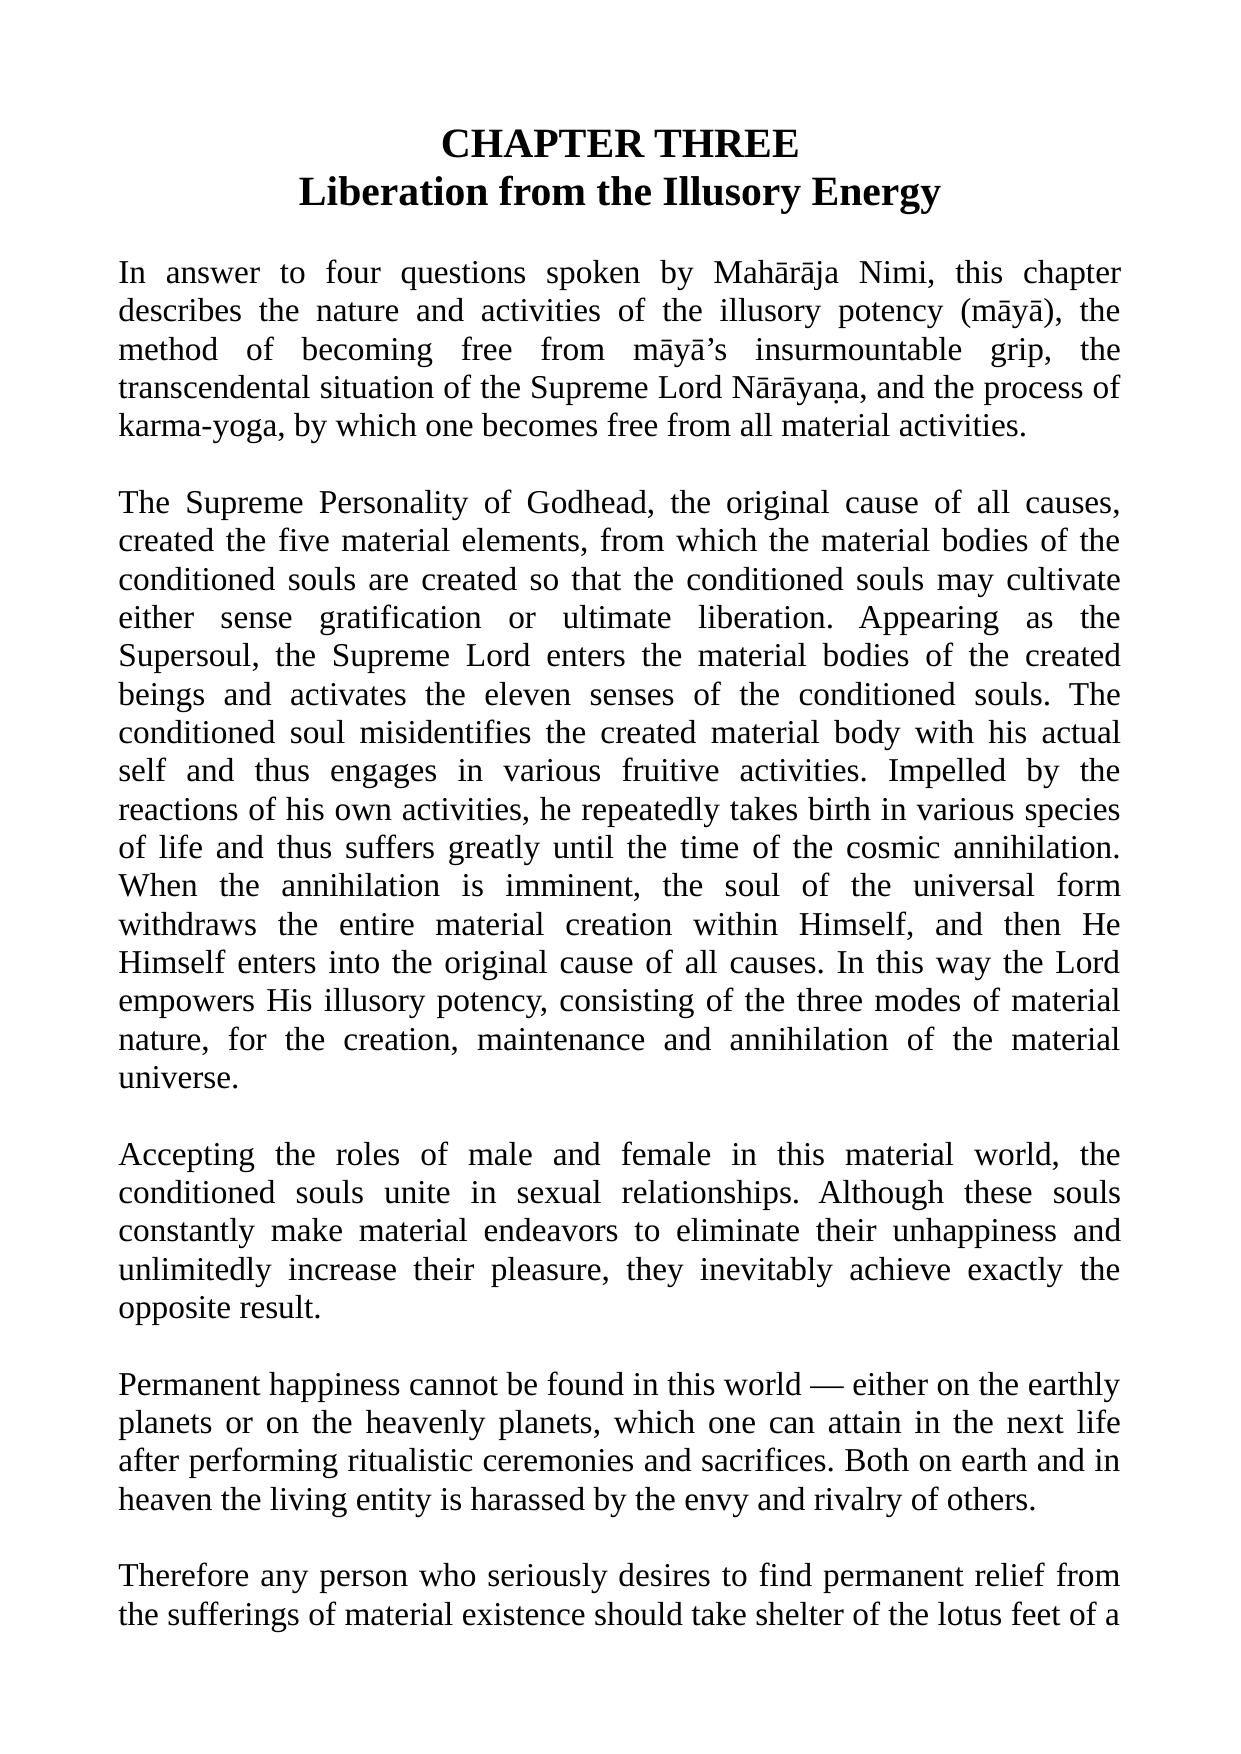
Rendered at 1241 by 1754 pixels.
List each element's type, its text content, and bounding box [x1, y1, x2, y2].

text CHAPTER THREE [118, 118, 1122, 166]
text Liberation from the Illusory Energy [118, 166, 1122, 214]
text The Supreme Personality of Godhead, the original cause of all causes, created the five material elements, from which the material bodies of the conditioned souls are created so that the conditioned souls may cultivate either sense gratification or ultimate liberation. Appearing as the Supersoul, the Supreme Lord enters the material bodies of the created beings and activates the eleven senses of the conditioned souls. The conditioned soul misidentifies the created material body with his actual self and thus engages in various fruitive activities. Impelled by the reactions of his own activities, he repeatedly takes birth in various species of life and thus suffers greatly until the time of the cosmic annihilation. When the annihilation is imminent, the soul of the universal form withdraws the entire material creation within Himself, and then He Himself enters into the original cause of all causes. In this way the Lord empowers His illusory potency, consisting of the three modes of material nature, for the creation, maintenance and annihilation of the material universe. [118, 482, 1122, 1096]
text Therefore any person who seriously desires to find permanent relief from the sufferings of material existence should take shelter of the lotus feet of a [118, 1556, 1122, 1632]
text Permanent happiness cannot be found in this world — either on the earthly planets or on the heavenly planets, which one can attain in the next life after performing ritualistic ceremonies and sacrifices. Both on earth and in heaven the living entity is harassed by the envy and rivalry of others. [118, 1364, 1122, 1517]
text In answer to four questions spoken by Mahārāja Nimi, this chapter describes the nature and activities of the illusory potency (māyā), the method of becoming free from māyā’s insurmountable grip, the transcendental situation of the Supreme Lord Nārāyaṇa, and the process of karma-yoga, by which one becomes free from all material activities. [118, 252, 1122, 444]
text Accepting the roles of male and female in this material world, the conditioned souls unite in sexual relationships. Although these souls constantly make material endeavors to eliminate their unhappiness and unlimitedly increase their pleasure, they inevitably achieve exactly the opposite result. [118, 1134, 1122, 1326]
